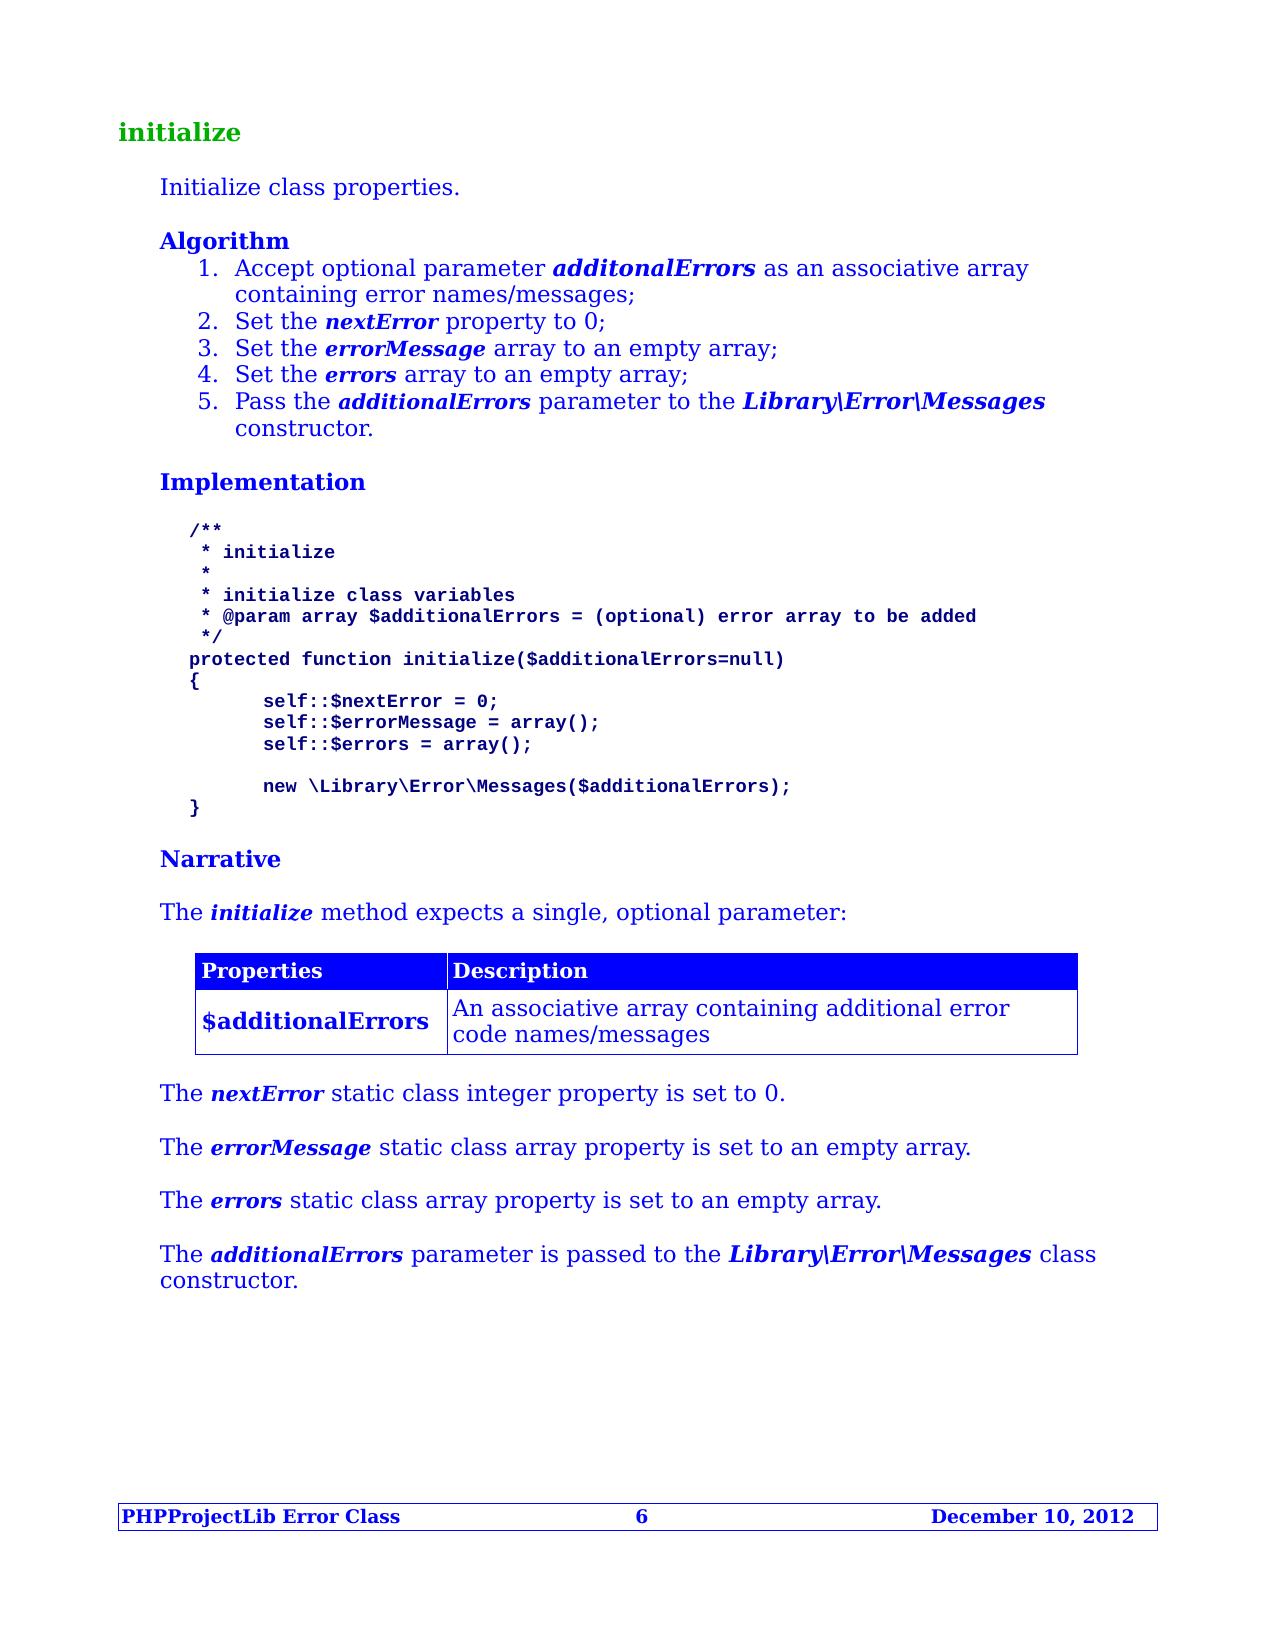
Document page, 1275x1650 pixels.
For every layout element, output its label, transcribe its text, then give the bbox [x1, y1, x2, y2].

list protected function initialize($additionalErrors=null) [189, 649, 1157, 671]
list * [189, 564, 1157, 586]
table_cell An associative array containing additional error code names/messages [448, 990, 1077, 1054]
list * @param array $additionalErrors = (optional) error array to be added [189, 607, 1157, 628]
text The errorMessage static class array property is set to an empty array. [159, 1134, 1157, 1161]
list Set the errorMessage array to an empty array; [197, 335, 1157, 361]
list /** [189, 522, 1157, 543]
list new \Library\Error\Messages($additionalErrors); [189, 777, 1157, 798]
text Implementation [159, 468, 1157, 495]
table_header Properties [196, 954, 447, 989]
list self::$errors = array(); [189, 734, 1157, 756]
list self::$nextError = 0; [189, 692, 1157, 713]
list { [189, 671, 1157, 692]
table_cell $additionalErrors [196, 990, 447, 1054]
list * initialize class variables [189, 586, 1157, 607]
list Accept optional parameter additonalErrors as an associative array containing error names/messages; [197, 254, 1157, 308]
list Set the nextError property to 0; [197, 308, 1157, 335]
text Initialize class properties. [159, 174, 1157, 201]
list * initialize [189, 543, 1157, 564]
text The nextError static class integer property is set to 0. [159, 1081, 1157, 1107]
text Algorithm [159, 227, 1157, 254]
text The errors static class array property is set to an empty array. [159, 1187, 1157, 1214]
text Narrative [159, 846, 1157, 873]
text The additionalErrors parameter is passed to the Library\Error\Messages class constructor. [159, 1241, 1157, 1294]
text The initialize method expects a single, optional parameter: [159, 899, 1157, 926]
list Set the errors array to an empty array; [197, 361, 1157, 388]
title initialize [118, 118, 1157, 147]
table_header Description [448, 954, 1077, 989]
list Pass the additionalErrors parameter to the Library\Error\Messages constructor. [197, 388, 1157, 442]
list self::$errorMessage = array(); [189, 713, 1157, 734]
list */ [189, 628, 1157, 649]
list } [189, 798, 1157, 819]
